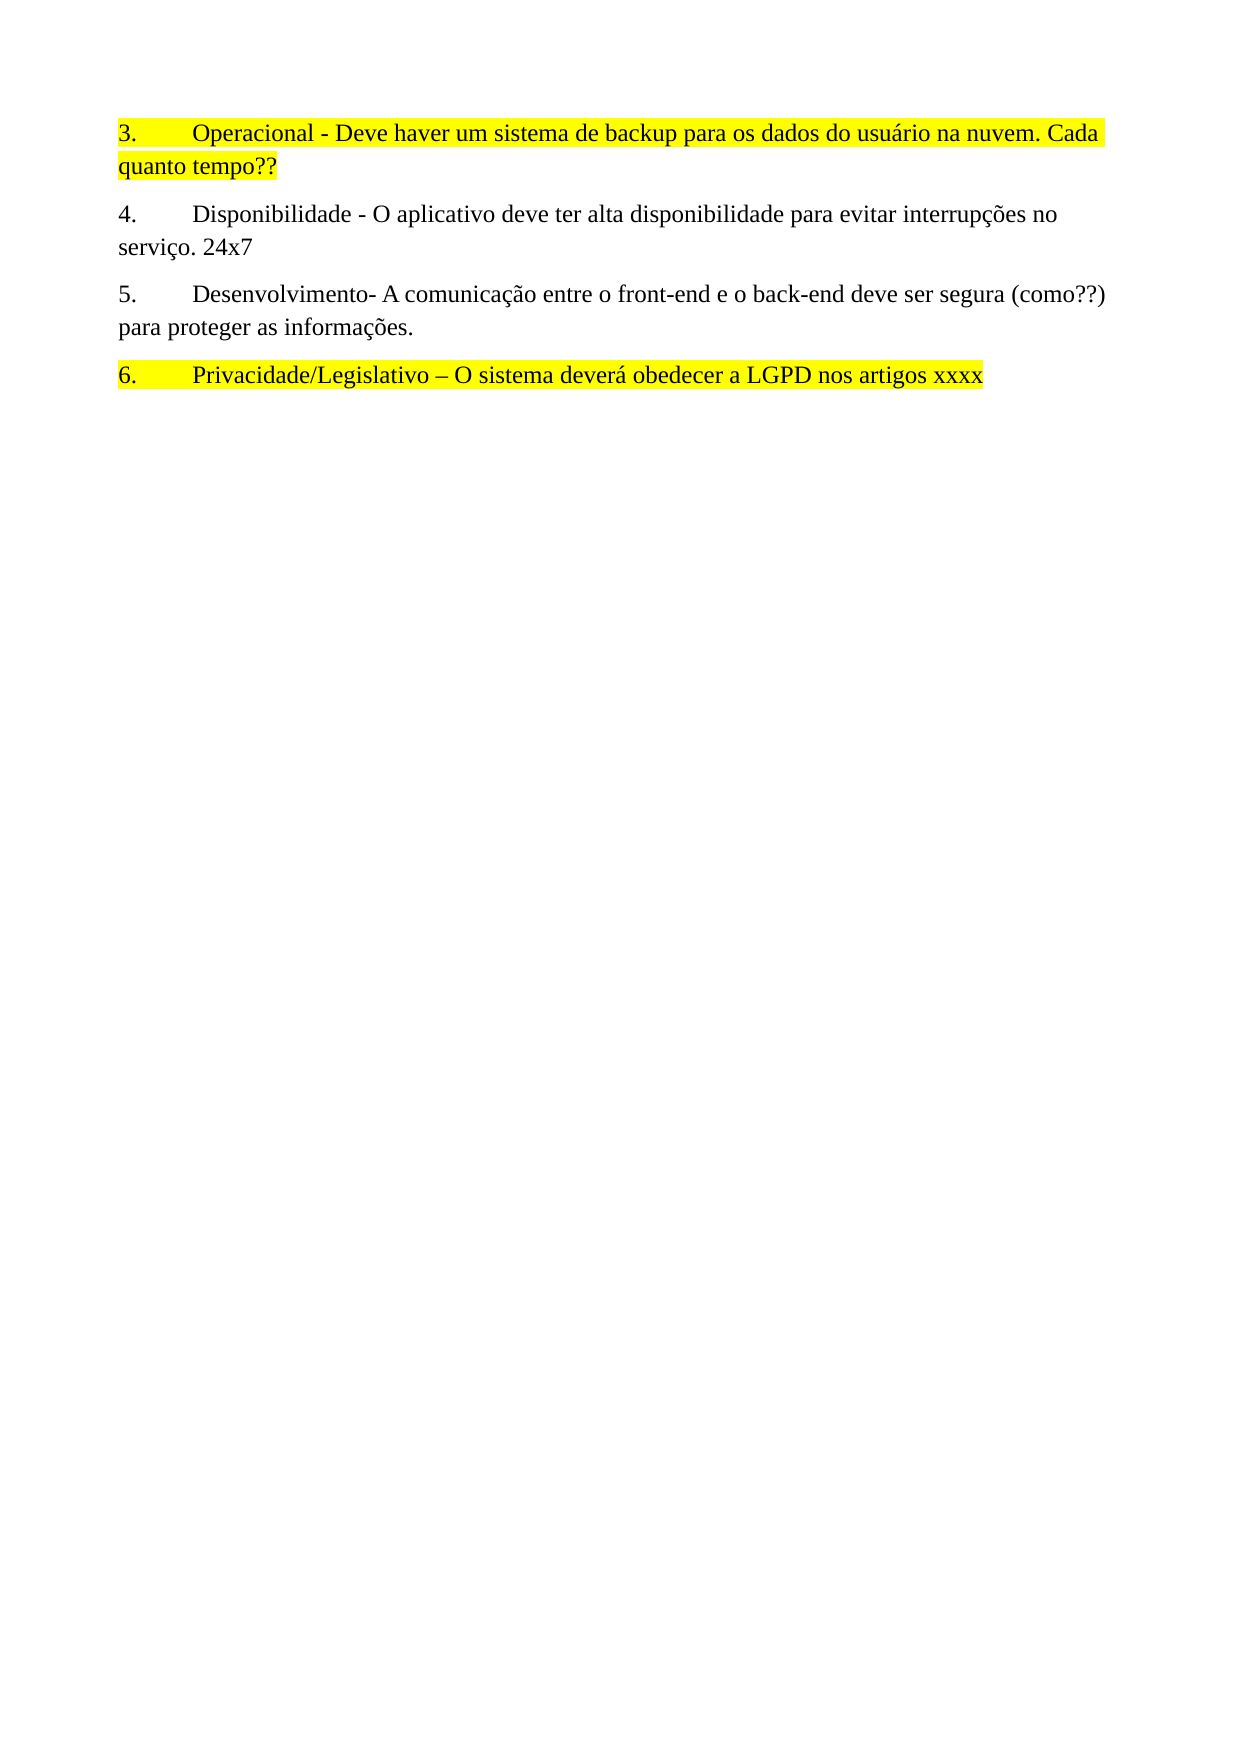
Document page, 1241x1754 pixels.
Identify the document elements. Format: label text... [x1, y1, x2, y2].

list Privacidade/Legislativo – O sistema deverá obedecer a LGPD nos artigos xxxx [118, 360, 1122, 389]
list Disponibilidade - O aplicativo deve ter alta disponibilidade para evitar interrupções no serviço. 24x7 [118, 199, 1122, 261]
list Operacional - Deve haver um sistema de backup para os dados do usuário na nuvem. Cada quanto tempo?? [118, 118, 1122, 180]
list Desenvolvimento- A comunicação entre o front-end e o back-end deve ser segura (como??) para proteger as informações. [118, 279, 1122, 341]
